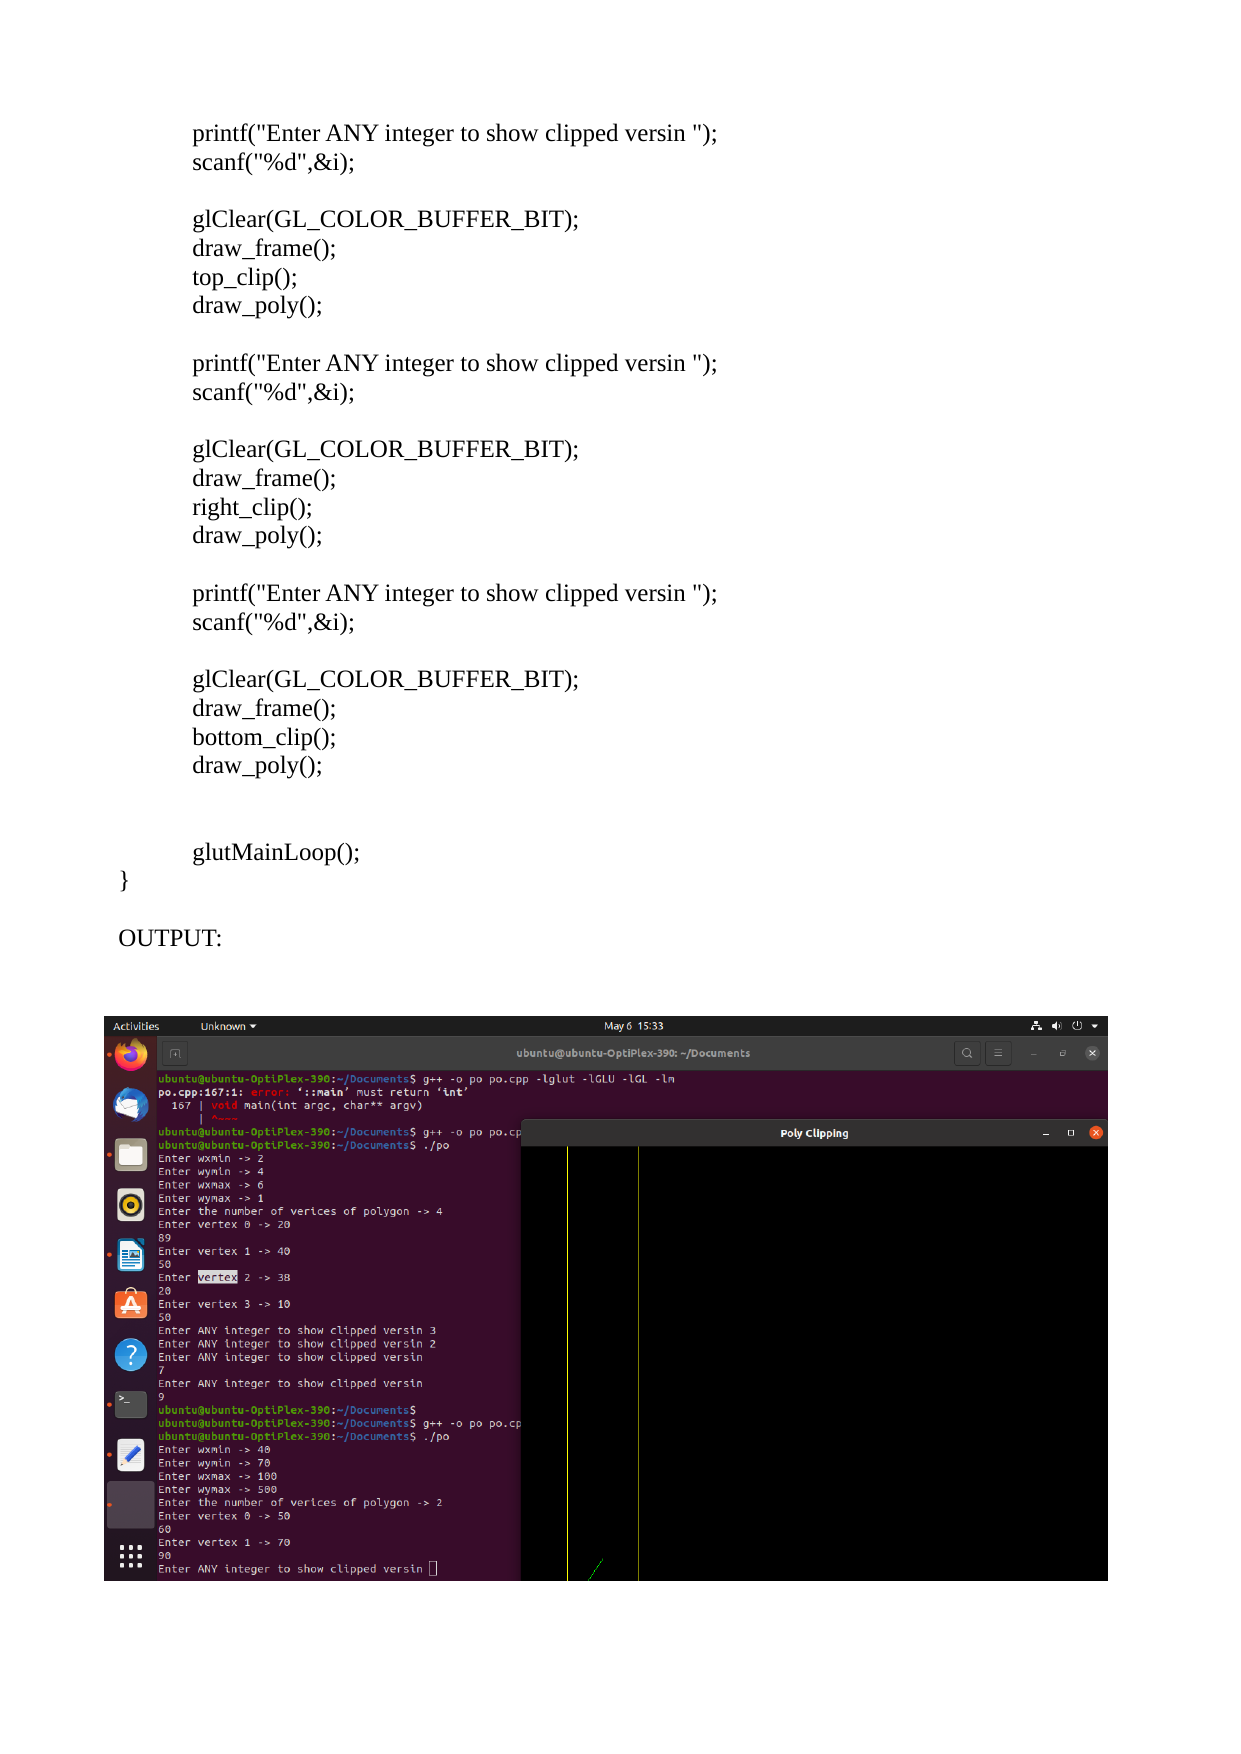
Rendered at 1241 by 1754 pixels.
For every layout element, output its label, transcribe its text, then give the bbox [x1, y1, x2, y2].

text OUTPUT: [118, 923, 1122, 952]
text glClear(GL_COLOR_BUFFER_BIT); [118, 434, 1122, 463]
picture [104, 1016, 1108, 1581]
text bottom_clip(); [118, 722, 1122, 751]
text printf("Enter ANY integer to show clipped versin "); [118, 578, 1122, 607]
text draw_poly(); [118, 291, 1122, 319]
text draw_frame(); [118, 463, 1122, 492]
text draw_frame(); [118, 693, 1122, 722]
text scanf("%d",&i); [118, 377, 1122, 406]
text } [118, 866, 1122, 894]
text printf("Enter ANY integer to show clipped versin "); [118, 348, 1122, 377]
text glClear(GL_COLOR_BUFFER_BIT); [118, 204, 1122, 233]
text scanf("%d",&i); [118, 147, 1122, 176]
text glClear(GL_COLOR_BUFFER_BIT); [118, 664, 1122, 693]
text glutMainLoop(); [118, 837, 1122, 866]
text top_clip(); [118, 262, 1122, 291]
text printf("Enter ANY integer to show clipped versin "); [118, 118, 1122, 147]
text scanf("%d",&i); [118, 607, 1122, 636]
text draw_poly(); [118, 521, 1122, 549]
text draw_frame(); [118, 233, 1122, 262]
text right_clip(); [118, 492, 1122, 521]
text draw_poly(); [118, 751, 1122, 779]
